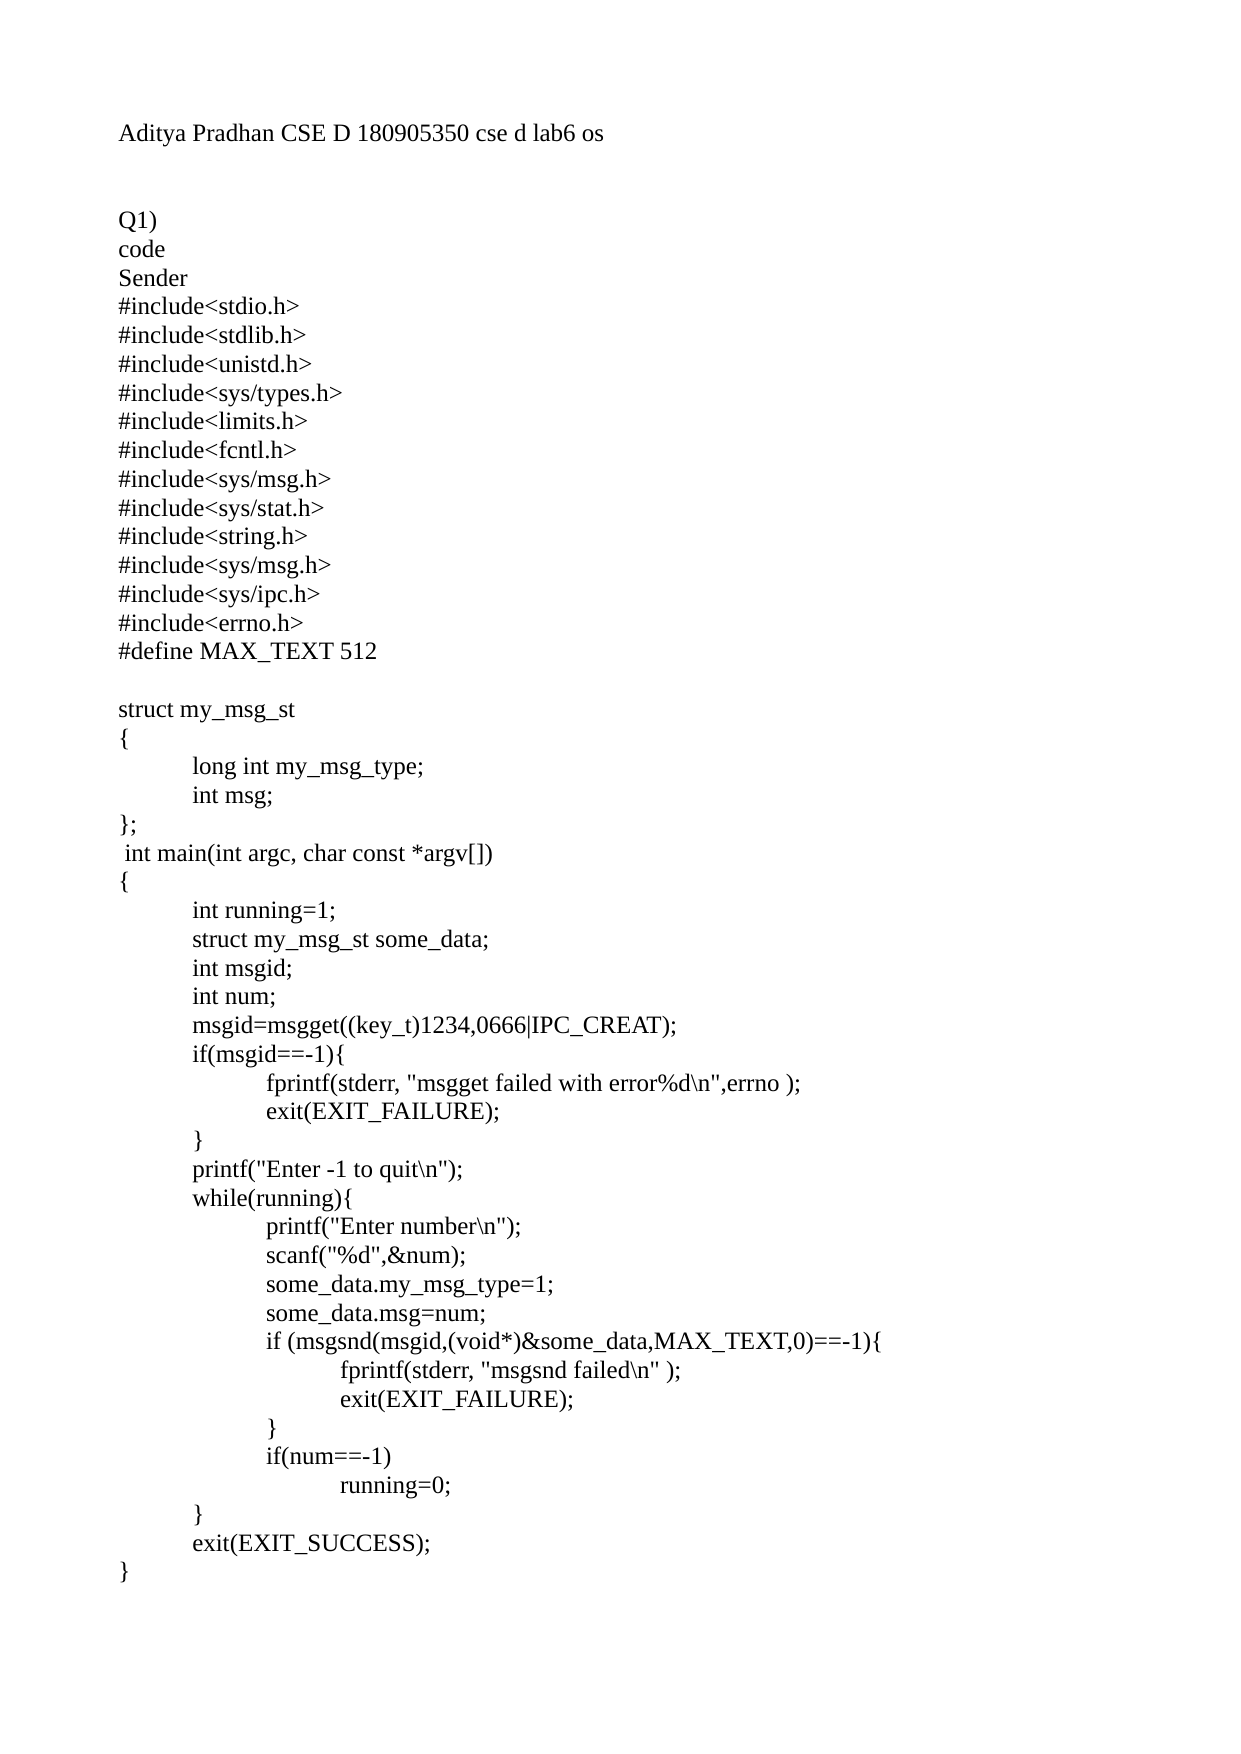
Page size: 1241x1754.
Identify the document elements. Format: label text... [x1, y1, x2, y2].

text some_data.my_msg_type=1; [118, 1269, 1122, 1298]
text int main(int argc, char const *argv[]) [118, 838, 1122, 866]
text #include<stdio.h> [118, 291, 1122, 320]
text printf("Enter number\n"); [118, 1211, 1122, 1240]
text some_data.msg=num; [118, 1298, 1122, 1326]
text #include<string.h> [118, 521, 1122, 550]
text #include<limits.h> [118, 406, 1122, 435]
text struct my_msg_st [118, 694, 1122, 723]
text if(num==-1) [118, 1441, 1122, 1470]
text }; [118, 809, 1122, 838]
text fprintf(stderr, "msgget failed with error%d\n",errno ); [118, 1068, 1122, 1096]
text int running=1; [118, 895, 1122, 924]
text printf("Enter -1 to quit\n"); [118, 1154, 1122, 1183]
text Q1) [118, 205, 1122, 234]
text int msgid; [118, 953, 1122, 981]
text int num; [118, 981, 1122, 1010]
text code [118, 234, 1122, 263]
text #include<sys/stat.h> [118, 493, 1122, 521]
text } [118, 1413, 1122, 1441]
text #include<sys/msg.h> [118, 550, 1122, 579]
text fprintf(stderr, "msgsnd failed\n" ); [118, 1355, 1122, 1384]
text #include<sys/msg.h> [118, 464, 1122, 493]
text exit(EXIT_FAILURE); [118, 1384, 1122, 1413]
text exit(EXIT_FAILURE); [118, 1096, 1122, 1125]
text if(msgid==-1){ [118, 1039, 1122, 1068]
text #define MAX_TEXT 512 [118, 636, 1122, 665]
text scanf("%d",&num); [118, 1240, 1122, 1269]
text #include<unistd.h> [118, 349, 1122, 378]
text struct my_msg_st some_data; [118, 924, 1122, 953]
text { [118, 866, 1122, 895]
text exit(EXIT_SUCCESS); [118, 1528, 1122, 1556]
text int msg; [118, 780, 1122, 809]
text } [118, 1556, 1122, 1585]
text Sender [118, 263, 1122, 291]
text if (msgsnd(msgid,(void*)&some_data,MAX_TEXT,0)==-1){ [118, 1326, 1122, 1355]
text running=0; [118, 1470, 1122, 1499]
text #include<fcntl.h> [118, 435, 1122, 464]
text { [118, 723, 1122, 751]
text } [118, 1499, 1122, 1528]
text long int my_msg_type; [118, 751, 1122, 780]
text #include<errno.h> [118, 608, 1122, 636]
text #include<sys/ipc.h> [118, 579, 1122, 608]
text #include<stdlib.h> [118, 320, 1122, 349]
text while(running){ [118, 1183, 1122, 1211]
text msgid=msgget((key_t)1234,0666|IPC_CREAT); [118, 1010, 1122, 1039]
text #include<sys/types.h> [118, 378, 1122, 406]
text } [118, 1125, 1122, 1154]
